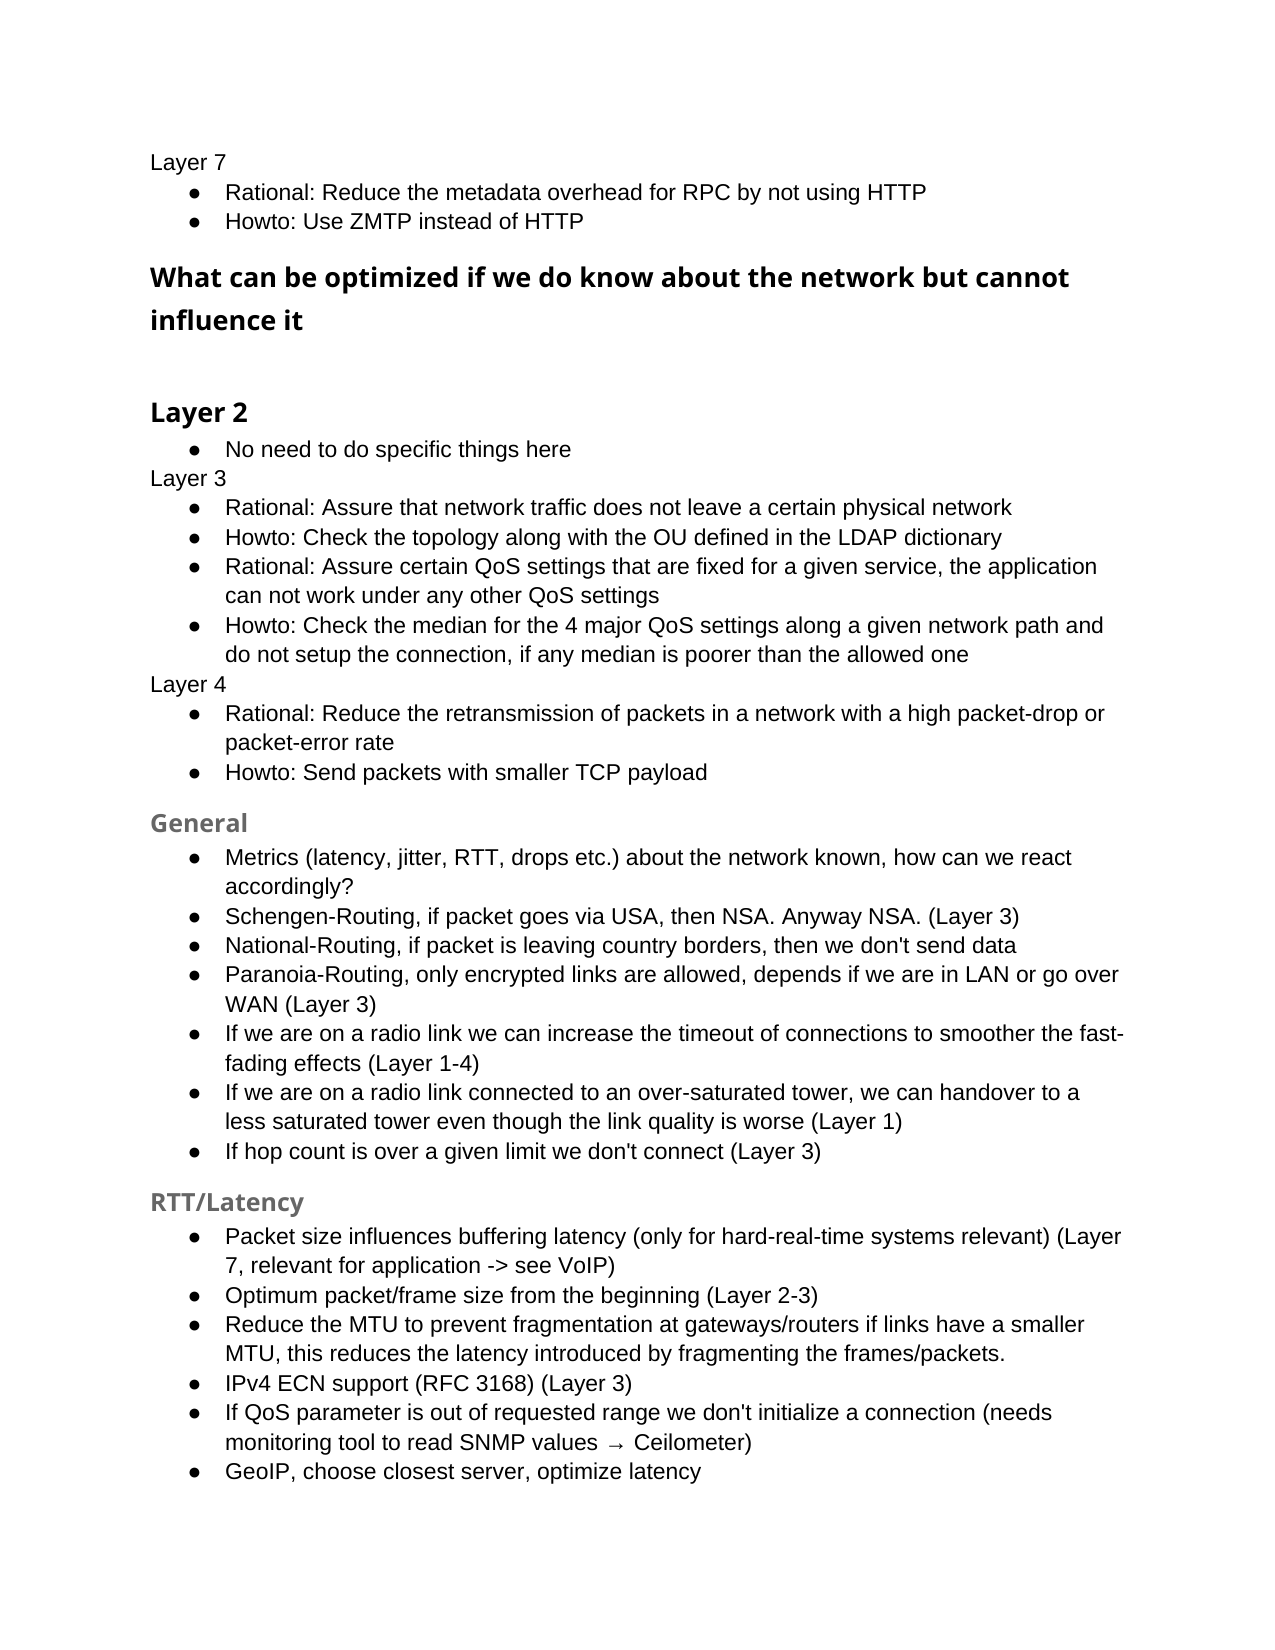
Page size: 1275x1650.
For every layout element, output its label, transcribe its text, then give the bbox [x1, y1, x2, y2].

list If QoS parameter is out of requested range we don't initialize a connection (needs monitoring tool to read SNMP values → Ceilometer) [187, 1400, 1125, 1455]
list Howto: Check the topology along with the OU defined in the LDAP dictionary [187, 524, 1125, 550]
list Rational: Assure that network traffic does not leave a certain physical network [187, 495, 1125, 521]
list If hop count is over a given limit we don't connect (Layer 3) [187, 1138, 1125, 1164]
list Howto: Send packets with smaller TCP payload [187, 759, 1125, 785]
list Paranoia-Routing, only encrypted links are allowed, depends if we are in LAN or go over WAN (Layer 3) [187, 962, 1125, 1017]
list IPv4 ECN support (RFC 3168) (Layer 3) [187, 1371, 1125, 1396]
list Howto: Check the median for the 4 major QoS settings along a given network path and do not setup the connection, if any median is poorer than the allowed one [187, 613, 1125, 668]
list No need to do specific things here [187, 436, 1125, 462]
list Optimum packet/frame size from the beginning (Layer 2-3) [187, 1282, 1125, 1308]
subtitle Layer 2 [150, 394, 1125, 431]
list Metrics (latency, jitter, RTT, drops etc.) about the network known, how can we react accordingly? [187, 845, 1125, 900]
subtitle General [150, 806, 1125, 839]
list Schengen-Routing, if packet goes via USA, then NSA. Anyway NSA. (Layer 3) [187, 903, 1125, 929]
list If we are on a radio link we can increase the timeout of connections to smoother the fast-fading effects (Layer 1-4) [187, 1021, 1125, 1076]
list National-Routing, if packet is leaving country borders, then we don't send data [187, 933, 1125, 958]
list Rational: Reduce the metadata overhead for RPC by not using HTTP [187, 179, 1125, 205]
list Rational: Assure certain QoS settings that are fixed for a given service, the application can not work under any other QoS settings [187, 554, 1125, 609]
list Packet size influences buffering latency (only for hard-real-time systems relevant) (Layer 7, relevant for application -> see VoIP) [187, 1224, 1125, 1279]
subtitle RTT/Latency [150, 1184, 1125, 1218]
list Howto: Use ZMTP instead of HTTP [187, 209, 1125, 234]
text Layer 7 [150, 150, 1125, 176]
list GeoIP, choose closest server, optimize latency [187, 1459, 1125, 1484]
list If we are on a radio link connected to an over-saturated tower, we can handover to a less saturated tower even though the link quality is worse (Layer 1) [187, 1080, 1125, 1135]
subtitle What can be optimized if we do know about the network but cannot influence it [150, 259, 1125, 338]
text Layer 4 [150, 671, 1125, 697]
list Reduce the MTU to prevent fragmentation at gateways/routers if links have a smaller MTU, this reduces the latency introduced by fragmenting the frames/packets. [187, 1312, 1125, 1367]
list Rational: Reduce the retransmission of packets in a network with a high packet-drop or packet-error rate [187, 701, 1125, 756]
text Layer 3 [150, 466, 1125, 491]
